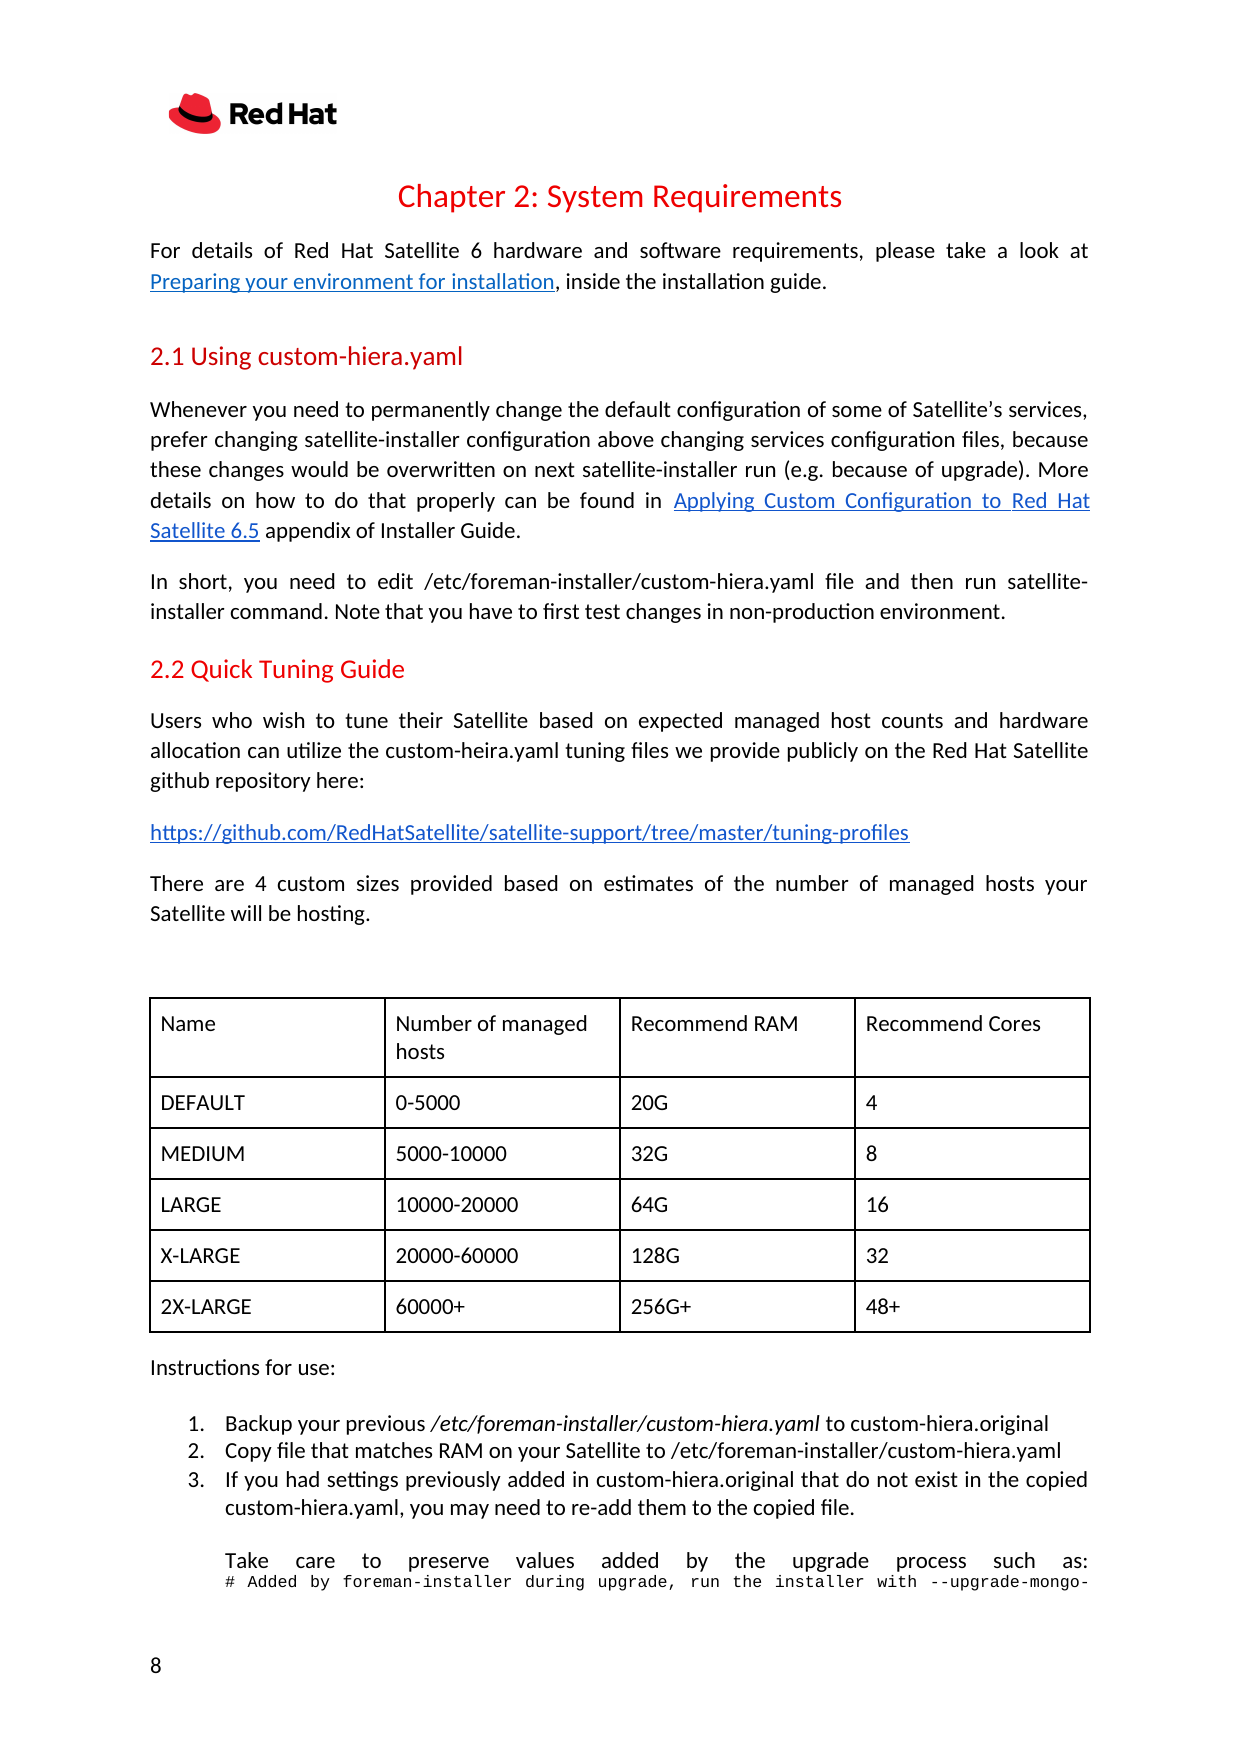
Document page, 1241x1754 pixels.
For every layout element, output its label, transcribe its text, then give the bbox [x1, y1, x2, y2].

table_cell 128G [621, 1231, 854, 1279]
table_cell 256G+ [621, 1282, 854, 1331]
subtitle 2.1 Using custom-hiera.yaml [150, 339, 1090, 372]
table_cell 20000-60000 [386, 1231, 619, 1279]
table_header Name [151, 999, 384, 1076]
table_cell LARGE [151, 1180, 384, 1229]
table_cell 64G [621, 1180, 854, 1229]
text Take care to preserve values added by the upgrade process such as: # Added by foreman-installer during upgrade, run the installer with --upgrade-mongo- [225, 1546, 1090, 1593]
table_cell MEDIUM [151, 1129, 384, 1178]
text For details of Red Hat Satellite 6 hardware and software requirements, please take a look at Preparing your environment for installation, inside the installation guide. [150, 237, 1090, 295]
table_cell DEFAULT [151, 1078, 384, 1127]
picture [168, 93, 337, 134]
table_cell 16 [856, 1180, 1089, 1229]
text https://github.com/RedHatSatellite/satellite-support/tree/master/tuning-profiles [150, 818, 1090, 846]
table_cell 60000+ [386, 1282, 619, 1331]
list Backup your previous /etc/foreman-installer/custom-hiera.yaml to custom-hiera.original [187, 1409, 1090, 1437]
table_cell X-LARGE [151, 1231, 384, 1279]
text Instructions for use: [150, 1353, 1090, 1381]
table_header Recommend RAM [621, 999, 854, 1076]
subtitle Chapter 2: System Requirements [150, 175, 1090, 216]
table_cell 0-5000 [386, 1078, 619, 1127]
table_header Number of managed hosts [386, 999, 619, 1076]
subtitle 2.2 Quick Tuning Guide [150, 652, 1090, 685]
table_cell 2X-LARGE [151, 1282, 384, 1331]
text There are 4 custom sizes provided based on estimates of the number of managed hosts your Satellite will be hosting. [150, 869, 1090, 927]
table_cell 4 [856, 1078, 1089, 1127]
table_cell 8 [856, 1129, 1089, 1178]
text Whenever you need to permanently change the default configuration of some of Satellite’s services, prefer changing satellite-installer configuration above changing services configuration files, because these changes would be overwritten on next satellite-installer run (e.g. because of upgrade). More details on how to do that properly can be found in Applying Custom Configuration to Red Hat Satellite 6.5 appendix of Installer Guide. [150, 395, 1090, 544]
list If you had settings previously added in custom-hiera.original that do not exist in the copied custom-hiera.yaml, you may need to re-add them to the copied file. [187, 1465, 1090, 1521]
table_cell 10000-20000 [386, 1180, 619, 1229]
table_cell 20G [621, 1078, 854, 1127]
table_header Recommend Cores [856, 999, 1089, 1076]
table_cell 32 [856, 1231, 1089, 1279]
table_cell 48+ [856, 1282, 1089, 1331]
table_cell 5000-10000 [386, 1129, 619, 1178]
text Users who wish to tune their Satellite based on expected managed host counts and hardware allocation can utilize the custom-heira.yaml tuning files we provide publicly on the Red Hat Satellite github repository here: [150, 706, 1090, 795]
list Copy file that matches RAM on your Satellite to /etc/foreman-installer/custom-hiera.yaml [187, 1437, 1090, 1465]
table_cell 32G [621, 1129, 854, 1178]
text In short, you need to edit /etc/foreman-installer/custom-hiera.yaml file and then run satellite-installer command. Note that you have to first test changes in non-production environment. [150, 567, 1090, 625]
